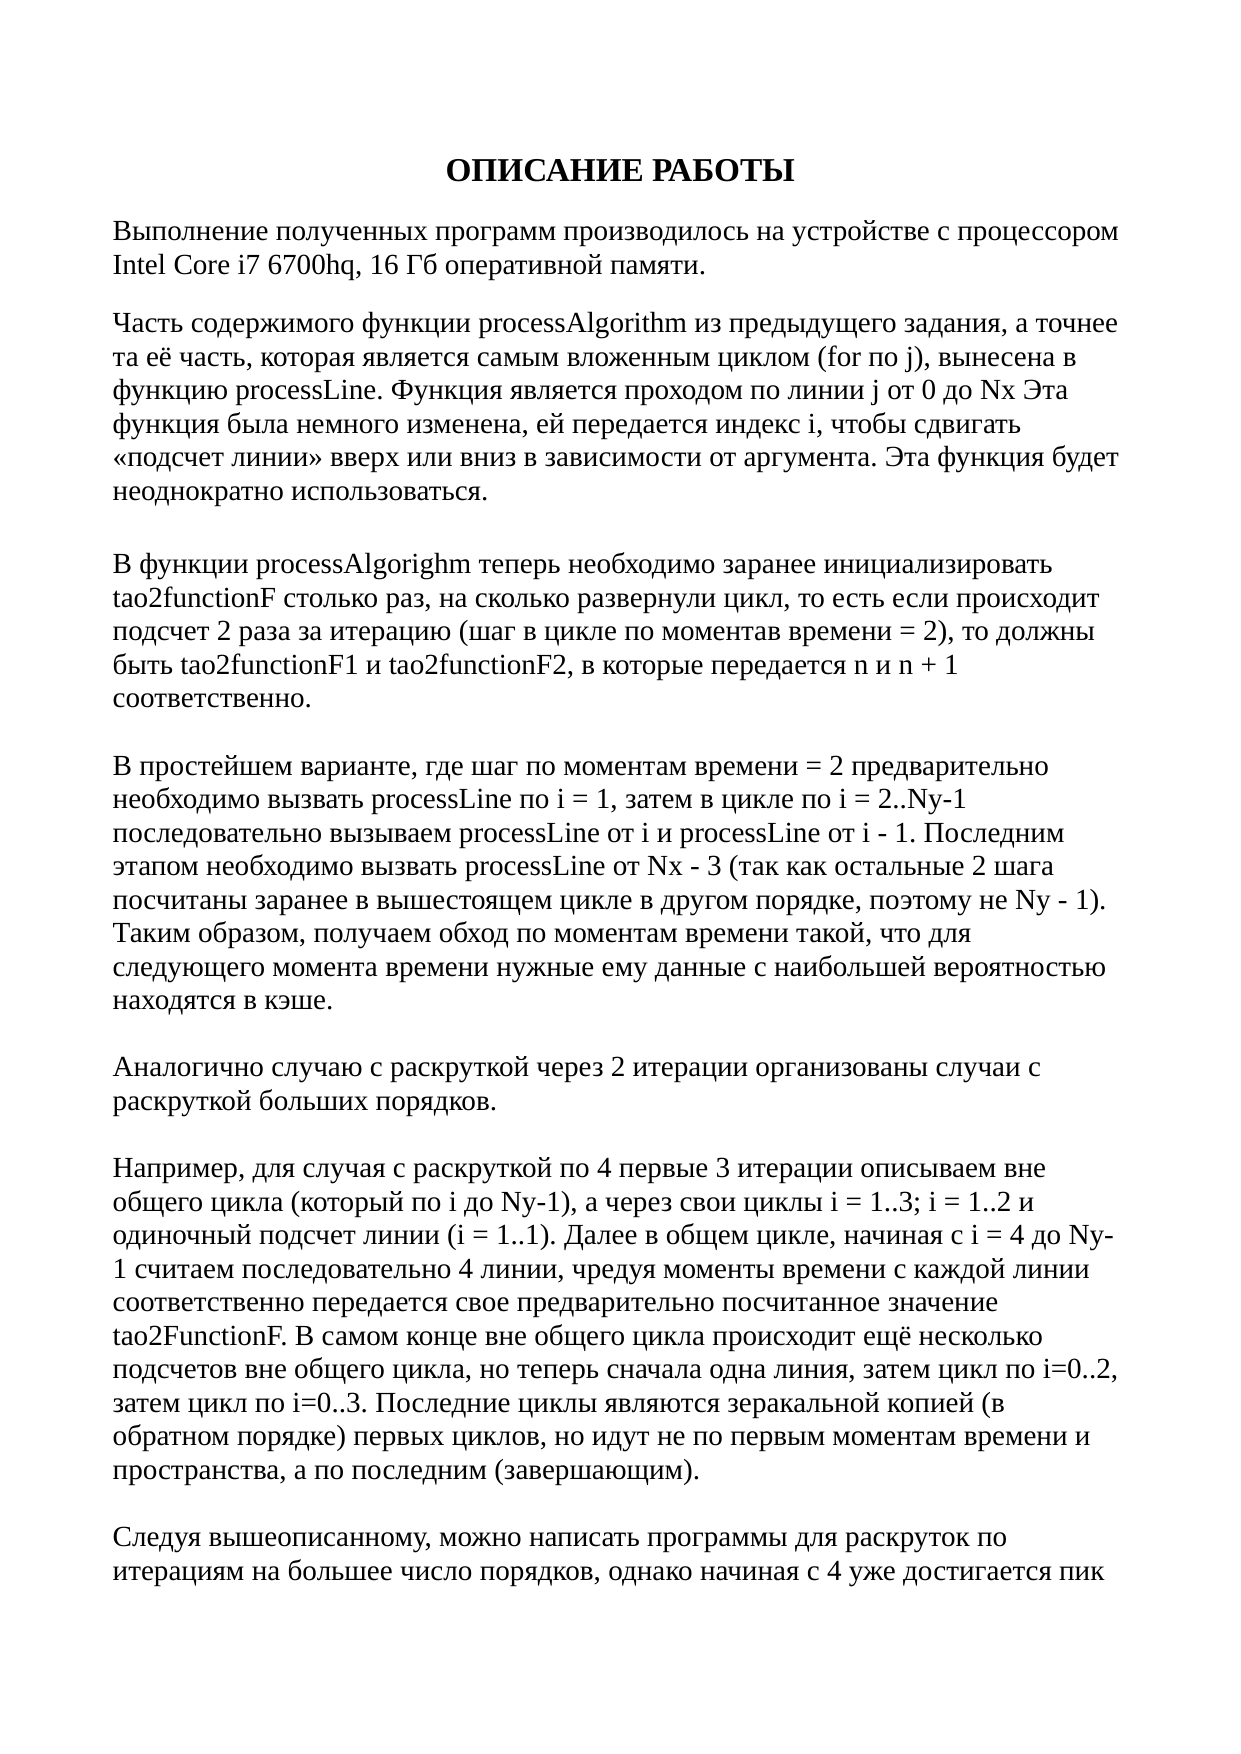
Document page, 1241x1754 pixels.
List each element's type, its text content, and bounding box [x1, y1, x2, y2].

text Например, для случая с раскруткой по 4 первые 3 итерации описываем вне общего цикла (который по i до Ny-1), а через свои циклы i = 1..3; i = 1..2 и одиночный подсчет линии (i = 1..1). Далее в общем цикле, начиная с i = 4 до Ny-1 считаем последовательно 4 линии, чредуя моменты времени с каждой линии соответственно передается свое предварительно посчитанное значение tao2FunctionF. В самом конце вне общего цикла происходит ещё несколько подсчетов вне общего цикла, но теперь сначала одна линия, затем цикл по i=0..2, затем цикл по i=0..3. Последние циклы являются зеракальной копией (в обратном порядке) первых циклов, но идут не по первым моментам времени и пространства, а по последним (завершающим). [112, 1150, 1128, 1486]
text Следуя вышеописанному, можно написать программы для раскруток по итерациям на большее число порядков, однако начиная с 4 уже достигается пик [112, 1519, 1128, 1586]
subtitle Выполнение полученных программ производилось на устройстве с процессором Intel Core i7 6700hq, 16 Гб оперативной памяти. [112, 213, 1128, 280]
text В простейшем варианте, где шаг по моментам времени = 2 предварительно необходимо вызвать processLine по i = 1, затем в цикле по i = 2..Ny-1 последовательно вызываем processLine от i и processLine от i - 1. Последним этапом необходимо вызвать processLine от Nx - 3 (так как остальные 2 шага посчитаны заранее в вышестоящем цикле в другом порядке, поэтому не Ny - 1). Таким образом, получаем обход по моментам времени такой, что для следующего момента времени нужные ему данные с наибольшей вероятностью находятся в кэше. [112, 748, 1128, 1016]
subtitle ОПИСАНИЕ РАБОТЫ [112, 150, 1128, 188]
subtitle Часть содержимого функции processAlgorithm из предыдущего задания, а точнее та её часть, которая является самым вложенным циклом (for по j), вынесена в функцию processLine. Функция является проходом по линии j от 0 до Nx Эта функция была немного изменена, ей передается индекс i, чтобы сдвигать «подсчет линии» вверх или вниз в зависимости от аргумента. Эта функция будет неоднократно использоваться. [112, 305, 1128, 507]
text Аналогично случаю с раскруткой через 2 итерации организованы случаи с раскруткой больших порядков. [112, 1049, 1128, 1117]
text В функции processAlgorighm теперь необходимо заранее инициализировать tao2functionF столько раз, на сколько развернули цикл, то есть если происходит подсчет 2 раза за итерацию (шаг в цикле по моментав времени = 2), то должны быть tao2functionF1 и tao2functionF2, в которые передается n и n + 1 соответственно. [112, 546, 1128, 714]
